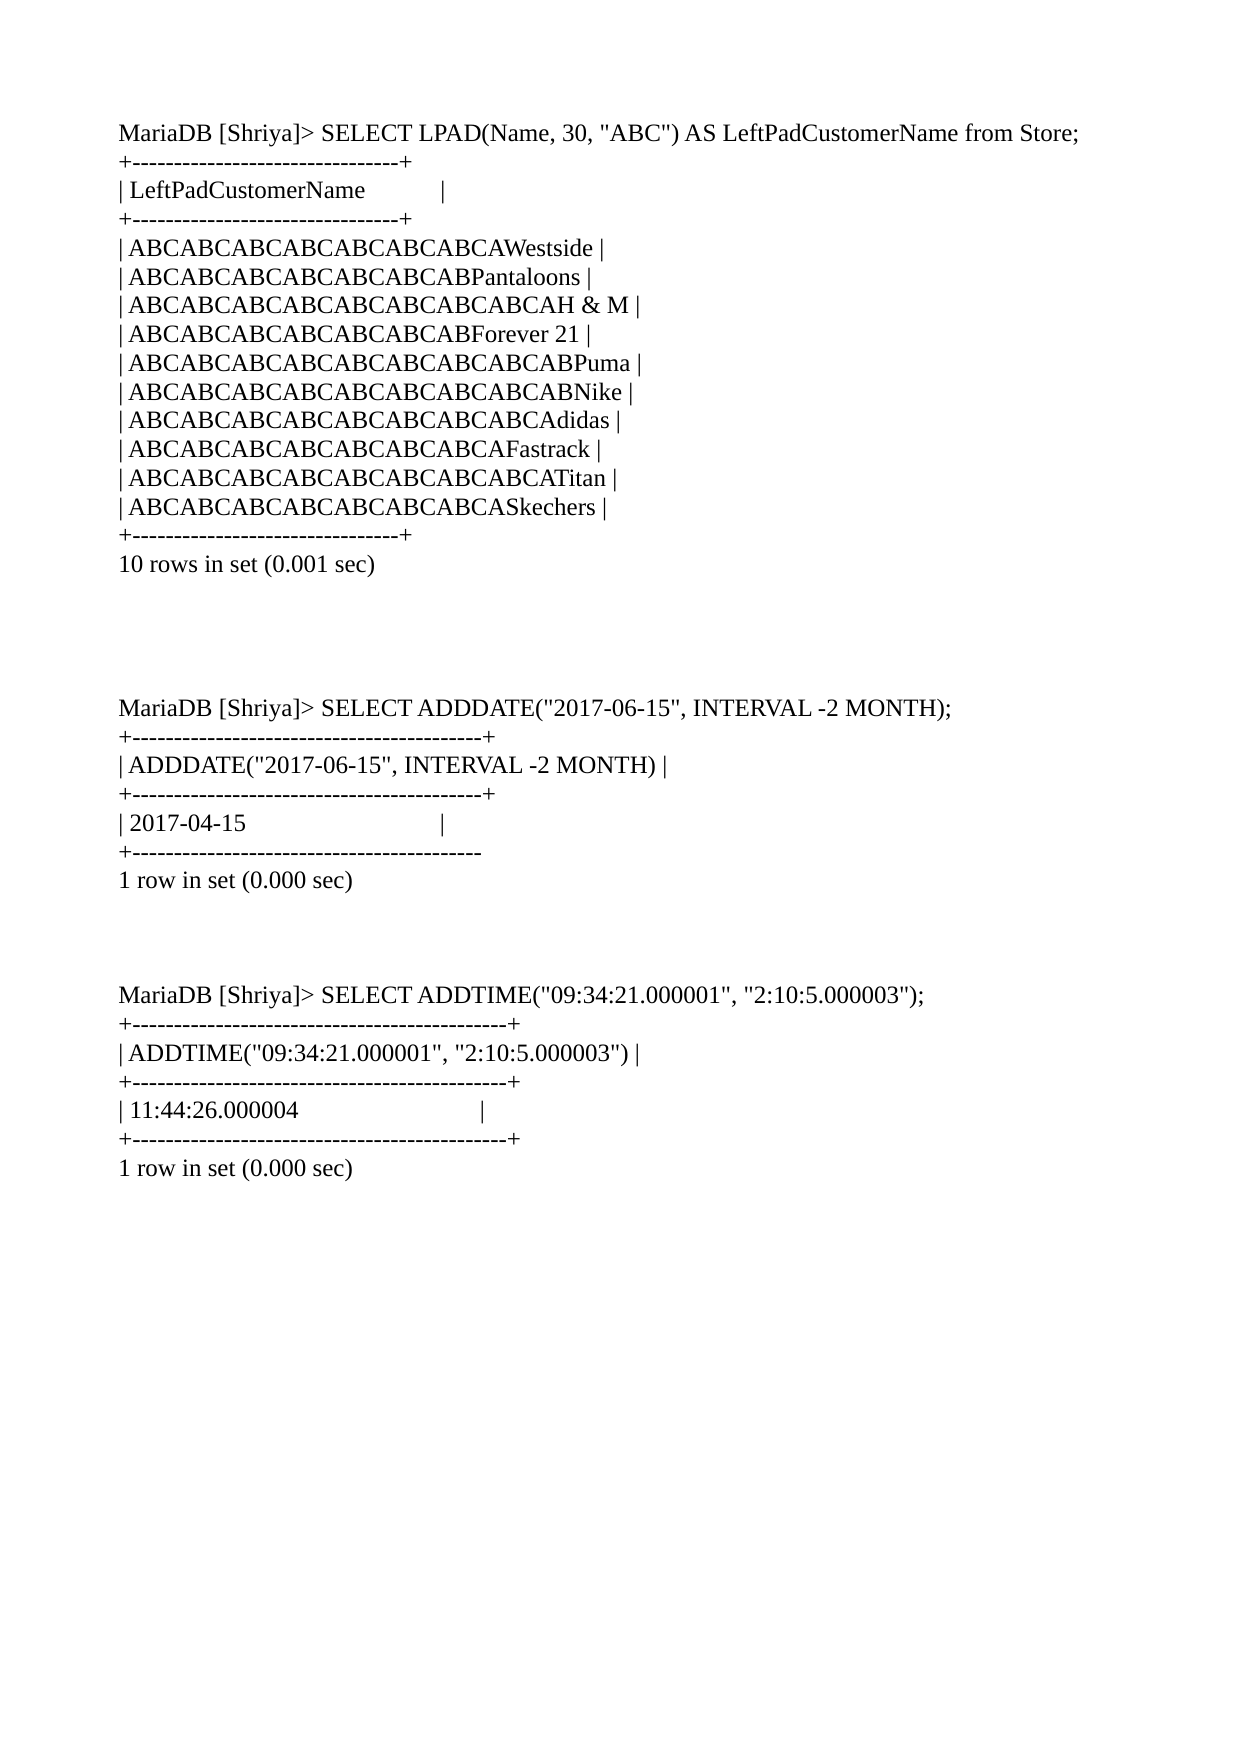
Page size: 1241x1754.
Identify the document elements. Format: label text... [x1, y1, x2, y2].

text MariaDB [Shriya]> SELECT LPAD(Name, 30, "ABC") AS LeftPadCustomerName from Store; [118, 118, 1122, 147]
text | ABCABCABCABCABCABCABPantaloons | [118, 262, 1122, 291]
text 10 rows in set (0.001 sec) [118, 549, 1122, 578]
text | ABCABCABCABCABCABCABCABCAdidas | [118, 406, 1122, 434]
text | ADDTIME("09:34:21.000001", "2:10:5.000003") | [118, 1038, 1122, 1067]
text +---------------------------------------------+ [118, 1067, 1122, 1096]
text 1 row in set (0.000 sec) [118, 866, 1122, 894]
text +--------------------------------+ [118, 204, 1122, 233]
text | ABCABCABCABCABCABCABCABCAH & M | [118, 291, 1122, 319]
text +------------------------------------------+ [118, 722, 1122, 751]
text | ABCABCABCABCABCABCABCAFastrack | [118, 434, 1122, 463]
text +--------------------------------+ [118, 521, 1122, 549]
text | 2017-04-15 | [118, 808, 1122, 837]
text | ABCABCABCABCABCABCABCASkechers | [118, 492, 1122, 521]
text MariaDB [Shriya]> SELECT ADDDATE("2017-06-15", INTERVAL -2 MONTH); [118, 693, 1122, 722]
text +------------------------------------------ [118, 837, 1122, 866]
text | ABCABCABCABCABCABCABForever 21 | [118, 319, 1122, 348]
text | ABCABCABCABCABCABCABCABCABPuma | [118, 348, 1122, 377]
text | ABCABCABCABCABCABCABCAWestside | [118, 233, 1122, 262]
text | ABCABCABCABCABCABCABCABCABNike | [118, 377, 1122, 406]
text +---------------------------------------------+ [118, 1124, 1122, 1153]
text MariaDB [Shriya]> SELECT ADDTIME("09:34:21.000001", "2:10:5.000003"); [118, 981, 1122, 1009]
text +--------------------------------+ [118, 147, 1122, 176]
text +------------------------------------------+ [118, 779, 1122, 808]
text | ADDDATE("2017-06-15", INTERVAL -2 MONTH) | [118, 751, 1122, 779]
text | ABCABCABCABCABCABCABCABCATitan | [118, 463, 1122, 492]
text +---------------------------------------------+ [118, 1009, 1122, 1038]
text | 11:44:26.000004 | [118, 1096, 1122, 1124]
text | LeftPadCustomerName | [118, 176, 1122, 204]
text 1 row in set (0.000 sec) [118, 1153, 1122, 1182]
